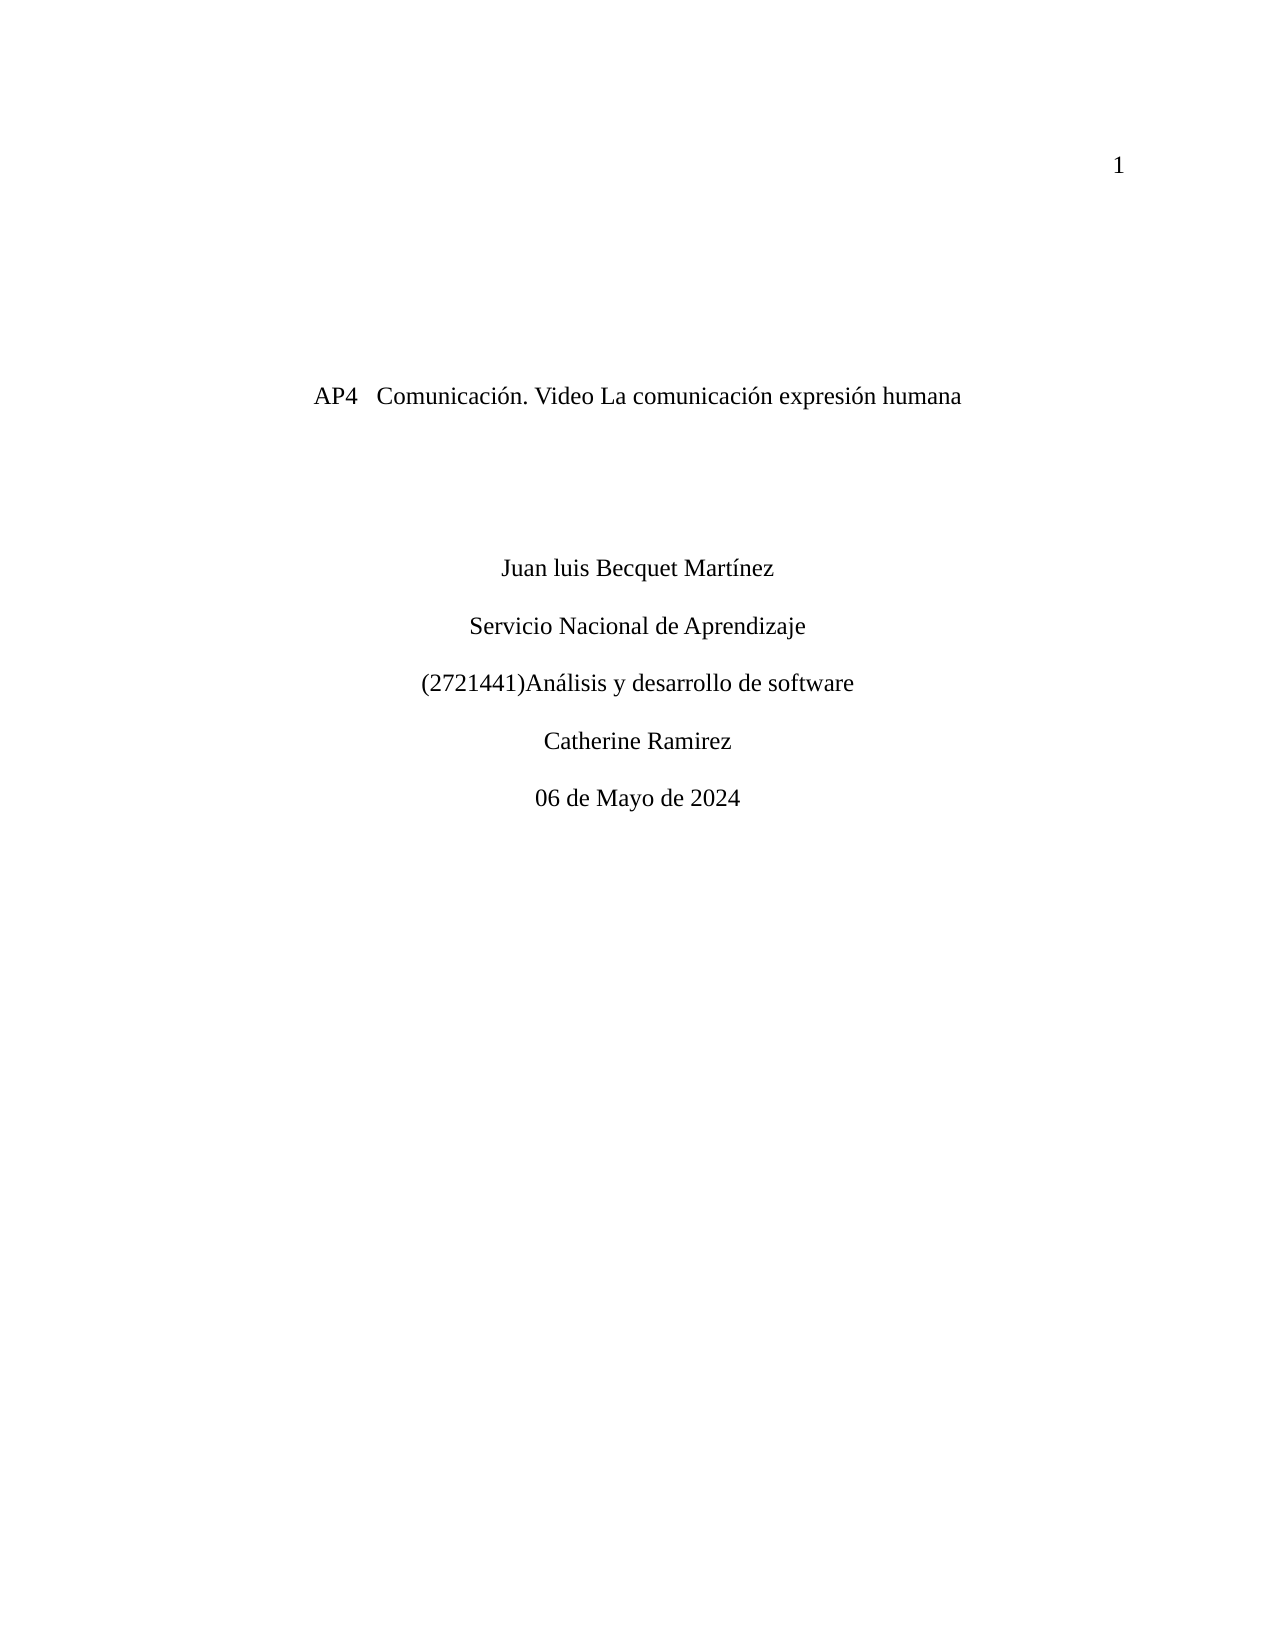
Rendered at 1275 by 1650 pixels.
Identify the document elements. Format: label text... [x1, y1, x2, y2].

text Juan luis Becquet Martínez [150, 553, 1125, 582]
text (2721441)Análisis y desarrollo de software [150, 668, 1125, 697]
text 06 de Mayo de 2024 [150, 783, 1125, 812]
text AP4 Comunicación. Video La comunicación expresión humana [150, 381, 1125, 409]
text Servicio Nacional de Aprendizaje [150, 611, 1125, 639]
text Catherine Ramirez [150, 726, 1125, 754]
